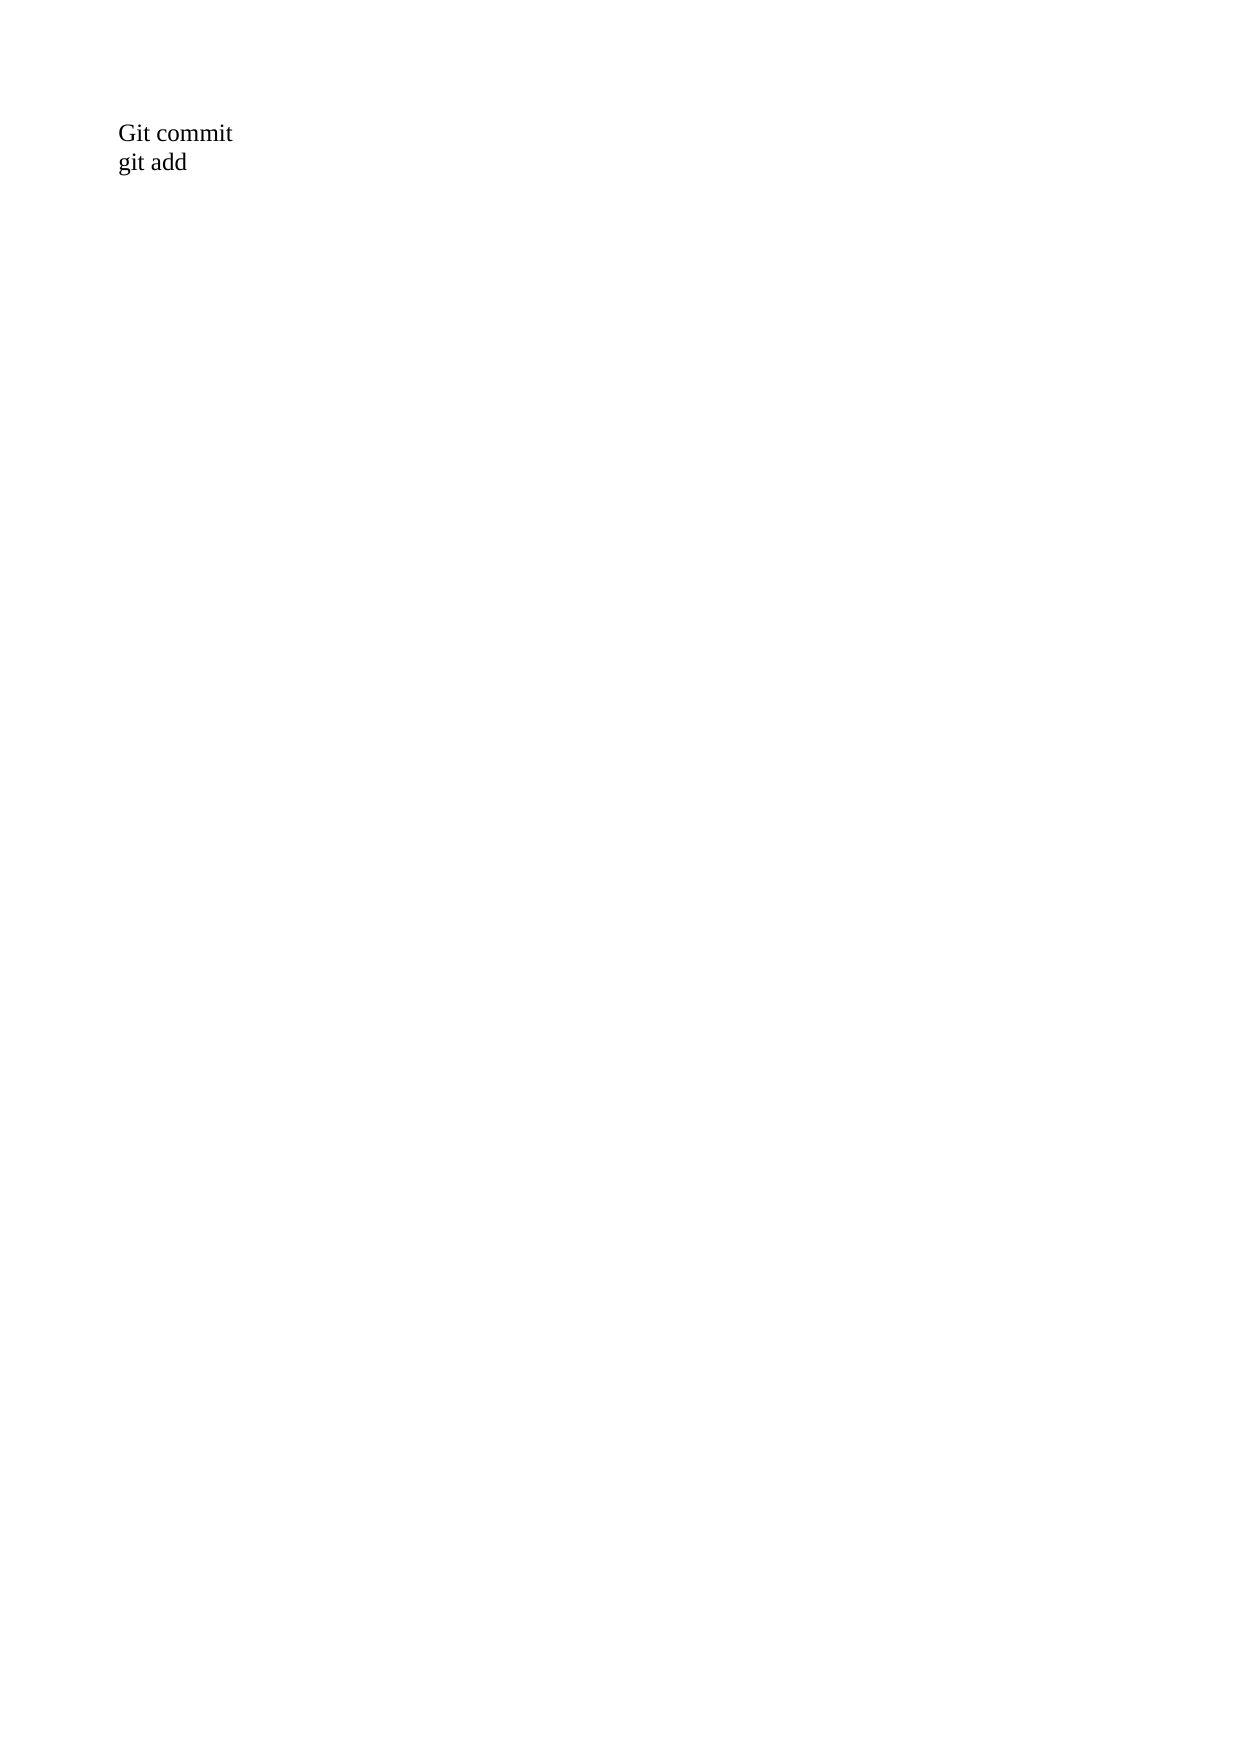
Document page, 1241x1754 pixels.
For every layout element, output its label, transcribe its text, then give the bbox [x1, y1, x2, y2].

text Git commit [118, 118, 1122, 147]
text git add [118, 147, 1122, 176]
